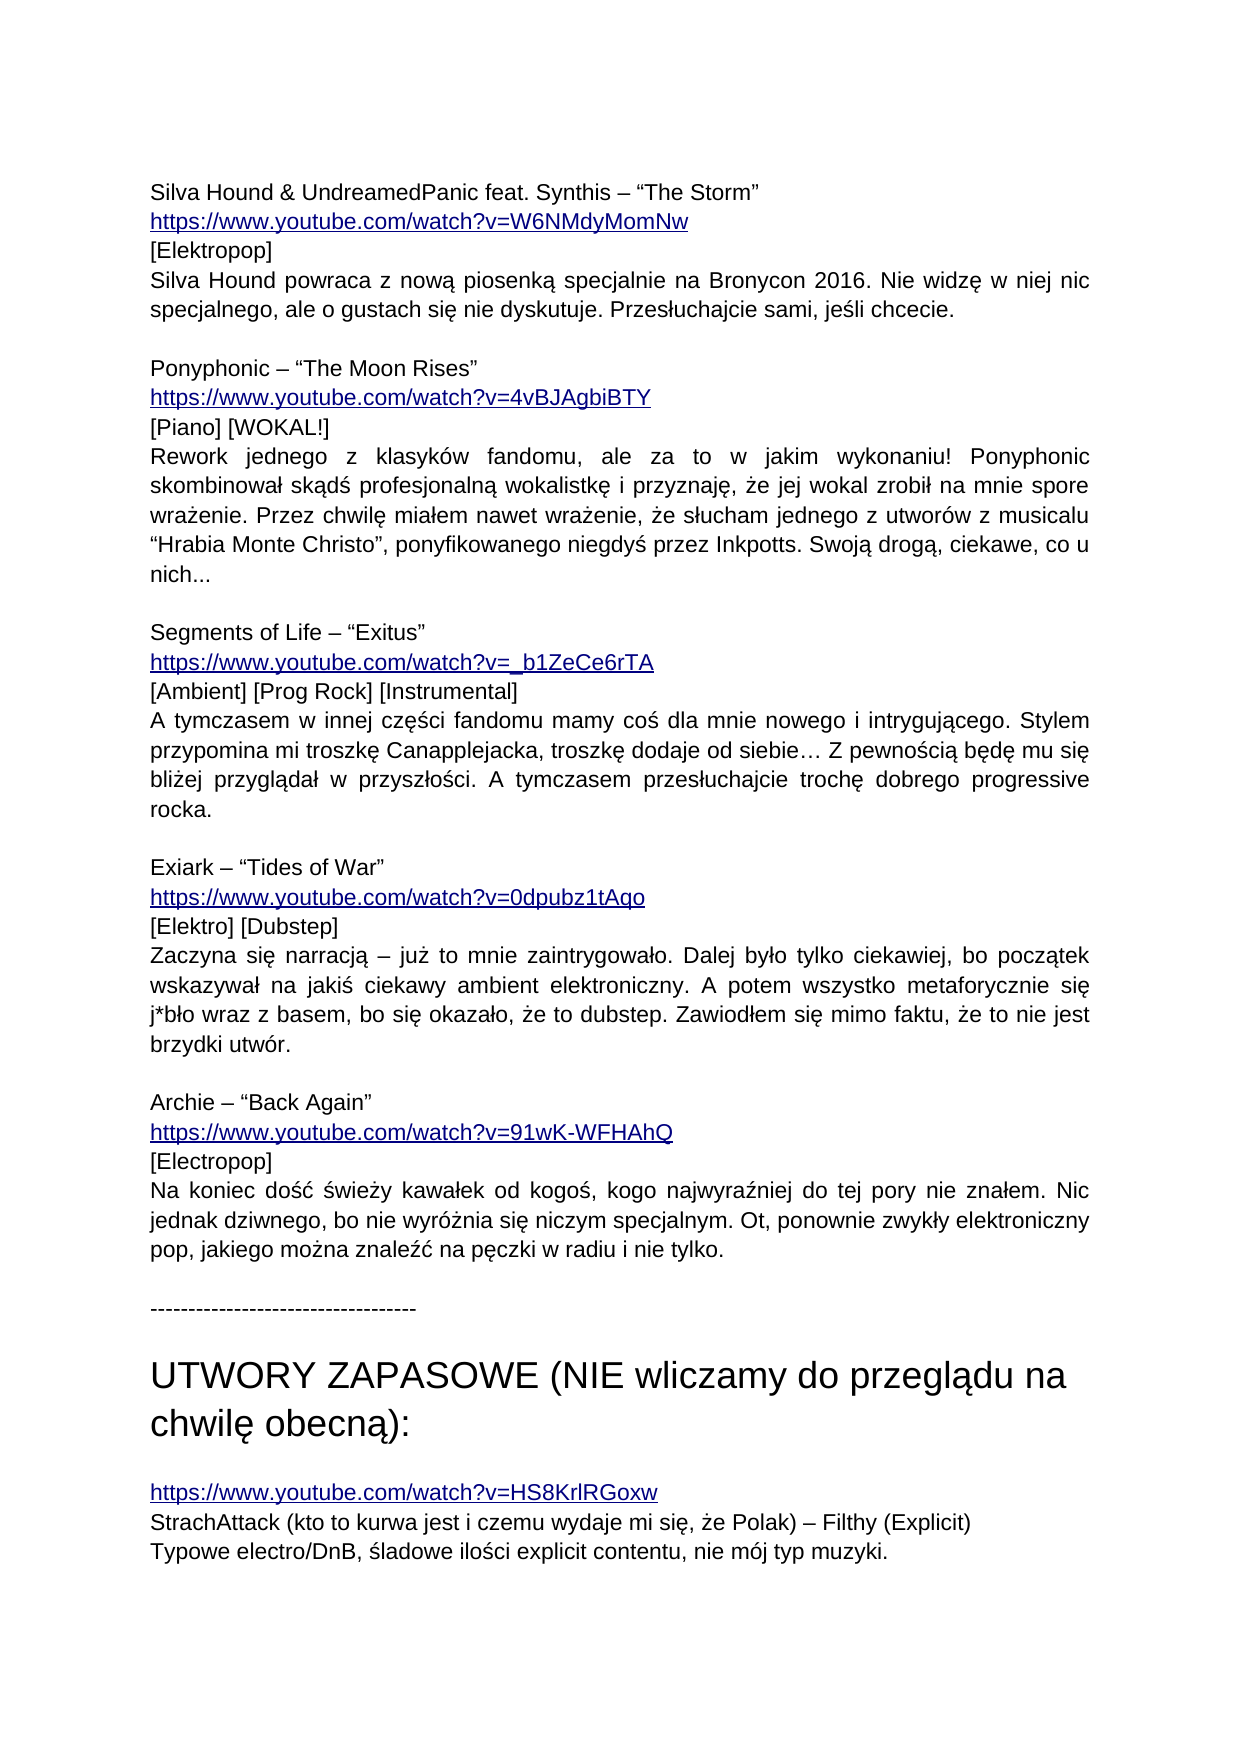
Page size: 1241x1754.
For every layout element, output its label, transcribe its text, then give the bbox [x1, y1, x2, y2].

text Exiark – “Tides of War” [150, 855, 1091, 881]
text [Elektro] [Dubstep] [150, 914, 1091, 939]
text [Piano] [WOKAL!] [150, 414, 1091, 440]
text Archie – “Back Again” [150, 1090, 1091, 1116]
text Ponyphonic – “The Moon Rises” [150, 356, 1091, 381]
text Silva Hound & UndreamedPanic feat. Synthis – “The Storm” [150, 179, 1091, 205]
text https://www.youtube.com/watch?v=W6NMdyMomNw [150, 209, 1091, 234]
text [Elektropop] [150, 238, 1091, 264]
text [Electropop] Na koniec dość świeży kawałek od kogoś, kogo najwyraźniej do tej pory nie znałem. Nic jednak dziwnego, bo nie wyróżnia się niczym specjalnym. Ot, ponownie zwykły elektroniczny pop, jakiego można znaleźć na pęczki w radiu i nie tylko. [150, 1149, 1091, 1262]
text Zaczyna się narracją – już to mnie zaintrygowało. Dalej było tylko ciekawiej, bo początek wskazywał na jakiś ciekawy ambient elektroniczny. A potem wszystko metaforycznie się j*bło wraz z basem, bo się okazało, że to dubstep. Zawiodłem się mimo faktu, że to nie jest brzydki utwór. [150, 943, 1091, 1057]
text Typowe electro/DnB, śladowe ilości explicit contentu, nie mój typ muzyki. [150, 1539, 1091, 1564]
text Rework jednego z klasyków fandomu, ale za to w jakim wykonaniu! Ponyphonic skombinował skądś profesjonalną wokalistkę i przyznaję, że jej wokal zrobił na mnie spore wrażenie. Przez chwilę miałem nawet wrażenie, że słucham jednego z utworów z musicalu “Hrabia Monte Christo”, ponyfikowanego niegdyś przez Inkpotts. Swoją drogą, ciekawe, co u nich... [150, 444, 1091, 587]
text https://www.youtube.com/watch?v=_b1ZeCe6rTA [150, 649, 1091, 675]
text Silva Hound powraca z nową piosenką specjalnie na Bronycon 2016. Nie widzę w niej nic specjalnego, ale o gustach się nie dyskutuje. Przesłuchajcie sami, jeśli chcecie. [150, 267, 1091, 322]
text ----------------------------------- [150, 1296, 1091, 1321]
text https://www.youtube.com/watch?v=4vBJAgbiBTY [150, 385, 1091, 411]
text https://www.youtube.com/watch?v=0dpubz1tAqo [150, 884, 1091, 910]
text StrachAttack (kto to kurwa jest i czemu wydaje mi się, że Polak) – Filthy (Explicit) [150, 1509, 1091, 1535]
text https://www.youtube.com/watch?v=91wK-WFHAhQ [150, 1119, 1091, 1145]
text https://www.youtube.com/watch?v=HS8KrlRGoxw [150, 1480, 1091, 1506]
text UTWORY ZAPASOWE (NIE wliczamy do przeglądu na chwilę obecną): [150, 1354, 1091, 1444]
text A tymczasem w innej części fandomu mamy coś dla mnie nowego i intrygującego. Stylem przypomina mi troszkę Canapplejacka, troszkę dodaje od siebie… Z pewnością będę mu się bliżej przyglądał w przyszłości. A tymczasem przesłuchajcie trochę dobrego progressive rocka. [150, 708, 1091, 822]
text Segments of Life – “Exitus” [150, 620, 1091, 646]
text [Ambient] [Prog Rock] [Instrumental] [150, 679, 1091, 704]
